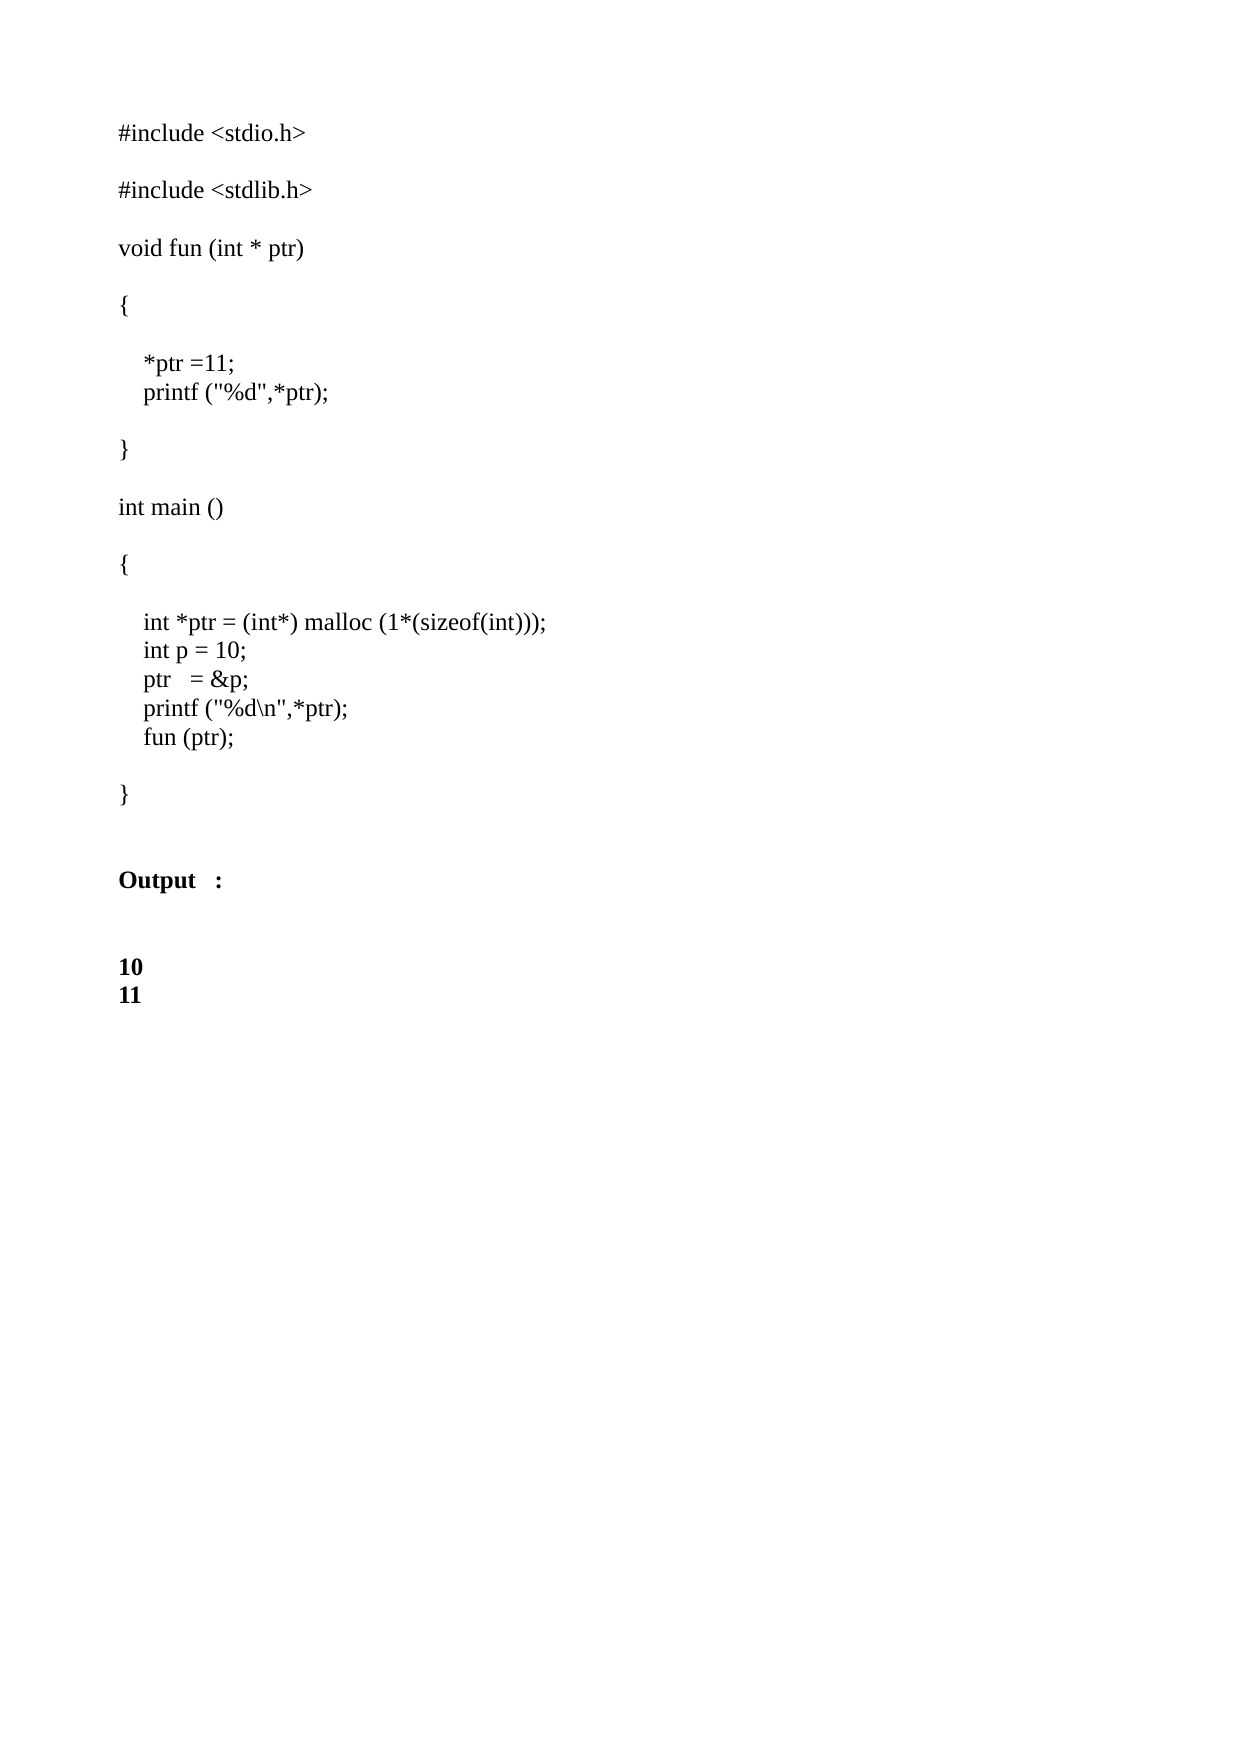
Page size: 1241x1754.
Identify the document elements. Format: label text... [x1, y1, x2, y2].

text 10 [118, 952, 1122, 981]
text void fun (int * ptr) [118, 233, 1122, 262]
text { [118, 549, 1122, 578]
text *ptr =11; [118, 348, 1122, 377]
text printf ("%d\n",*ptr); [118, 693, 1122, 722]
text int *ptr = (int*) malloc (1*(sizeof(int))); [118, 607, 1122, 636]
text Output : [118, 866, 1122, 894]
text #include <stdlib.h> [118, 176, 1122, 204]
text } [118, 434, 1122, 463]
text fun (ptr); [118, 722, 1122, 751]
text { [118, 291, 1122, 319]
text #include <stdio.h> [118, 118, 1122, 147]
text 11 [118, 981, 1122, 1009]
text int p = 10; [118, 636, 1122, 664]
text ptr = &p; [118, 664, 1122, 693]
text int main () [118, 492, 1122, 521]
text } [118, 779, 1122, 808]
text printf ("%d",*ptr); [118, 377, 1122, 406]
